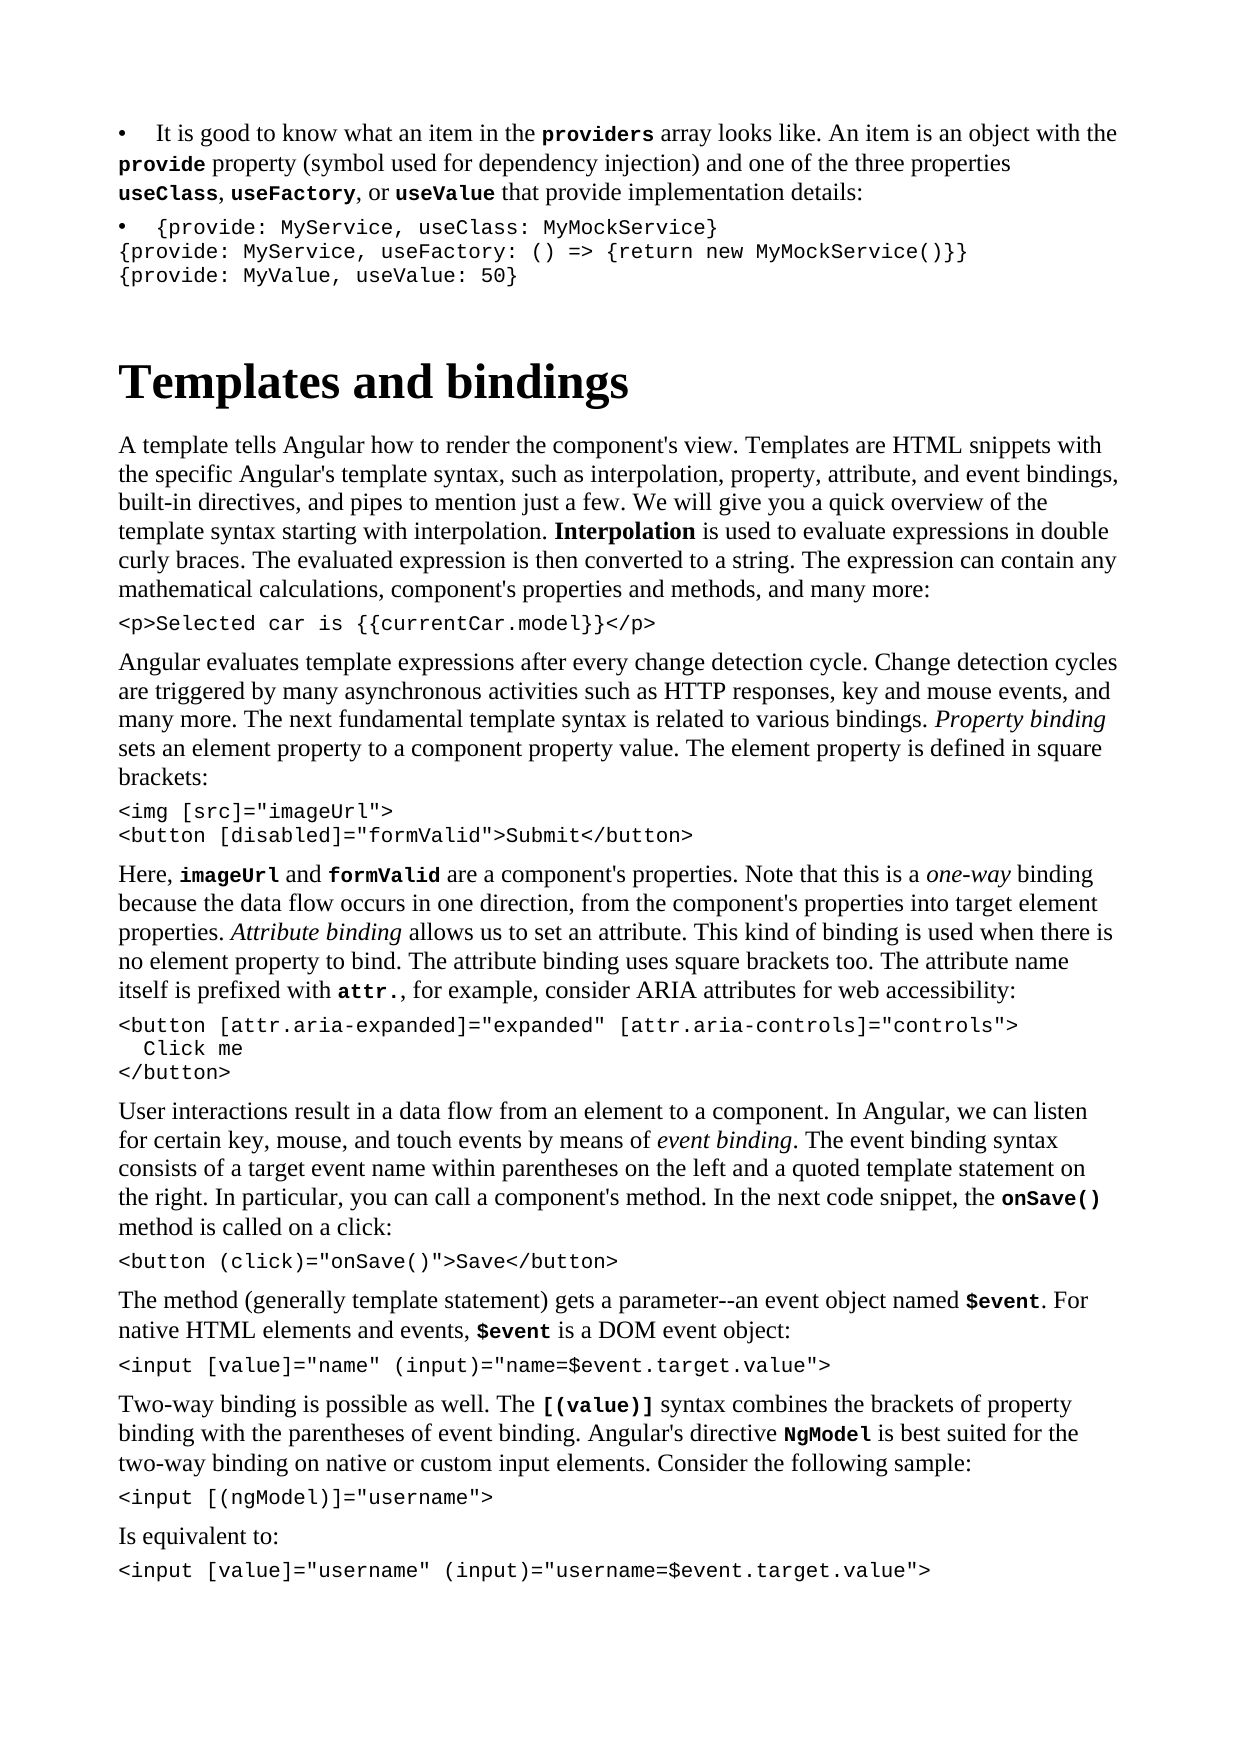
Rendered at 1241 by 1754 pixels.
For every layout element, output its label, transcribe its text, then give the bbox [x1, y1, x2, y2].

text The method (generally template statement) gets a parameter--an event object named $event. For native HTML elements and events, $event is a DOM event object: [118, 1285, 1122, 1344]
text <input [(ngModel)]="username"> [118, 1487, 1122, 1511]
list It is good to know what an item in the providers array looks like. An item is an object with the provide property (symbol used for dependency injection) and one of the three properties useClass, useFactory, or useValue that provide implementation details: [81, 118, 1122, 207]
text <input [value]="username" (input)="username=$event.target.value"> [118, 1560, 1122, 1584]
text User interactions result in a data flow from an element to a component. In Angular, we can listen for certain key, mouse, and touch events by means of event binding. The event binding syntax consists of a target event name within parentheses on the left and a quoted template statement on the right. In particular, you can call a component's method. In the next code snippet, the onSave() method is called on a click: [118, 1096, 1122, 1241]
text <img [src]="imageUrl"> <button [disabled]="formValid">Submit</button> [118, 801, 1122, 848]
text <button (click)="onSave()">Save</button> [118, 1251, 1122, 1275]
text Is equivalent to: [118, 1521, 1122, 1550]
list {provide: MyService, useClass: MyMockService} {provide: MyService, useFactory: () => {return new MyMockService()}} {provide: MyValue, useValue: 50} [81, 217, 1122, 288]
text <input [value]="name" (input)="name=$event.target.value"> [118, 1355, 1122, 1378]
text <p>Selected car is {{currentCar.model}}</p> [118, 613, 1122, 637]
text <button [attr.aria-expanded]="expanded" [attr.aria-controls]="controls"> Click me </button> [118, 1015, 1122, 1086]
text A template tells Angular how to render the component's view. Templates are HTML snippets with the specific Angular's template syntax, such as interpolation, property, attribute, and event bindings, built-in directives, and pipes to mention just a few. We will give you a quick overview of the template syntax starting with interpolation. Interpolation is used to evaluate expressions in double curly braces. The evaluated expression is then converted to a string. The expression can contain any mathematical calculations, component's properties and methods, and many more: [118, 430, 1122, 602]
text Templates and bindings [118, 352, 1122, 409]
text Here, imageUrl and formValid are a component's properties. Note that this is a one-way binding because the data flow occurs in one direction, from the component's properties into target element properties. Attribute binding allows us to set an attribute. This kind of binding is used when there is no element property to bind. The attribute binding uses square brackets too. The attribute name itself is prefixed with attr., for example, consider ARIA attributes for web accessibility: [118, 859, 1122, 1004]
text Angular evaluates template expressions after every change detection cycle. Change detection cycles are triggered by many asynchronous activities such as HTTP responses, key and mouse events, and many more. The next fundamental template syntax is related to various bindings. Property binding sets an element property to a component property value. The element property is defined in square brackets: [118, 647, 1122, 791]
text Two-way binding is possible as well. The [(value)] syntax combines the brackets of property binding with the parentheses of event binding. Angular's directive NgModel is best suited for the two-way binding on native or custom input elements. Consider the following sample: [118, 1389, 1122, 1477]
